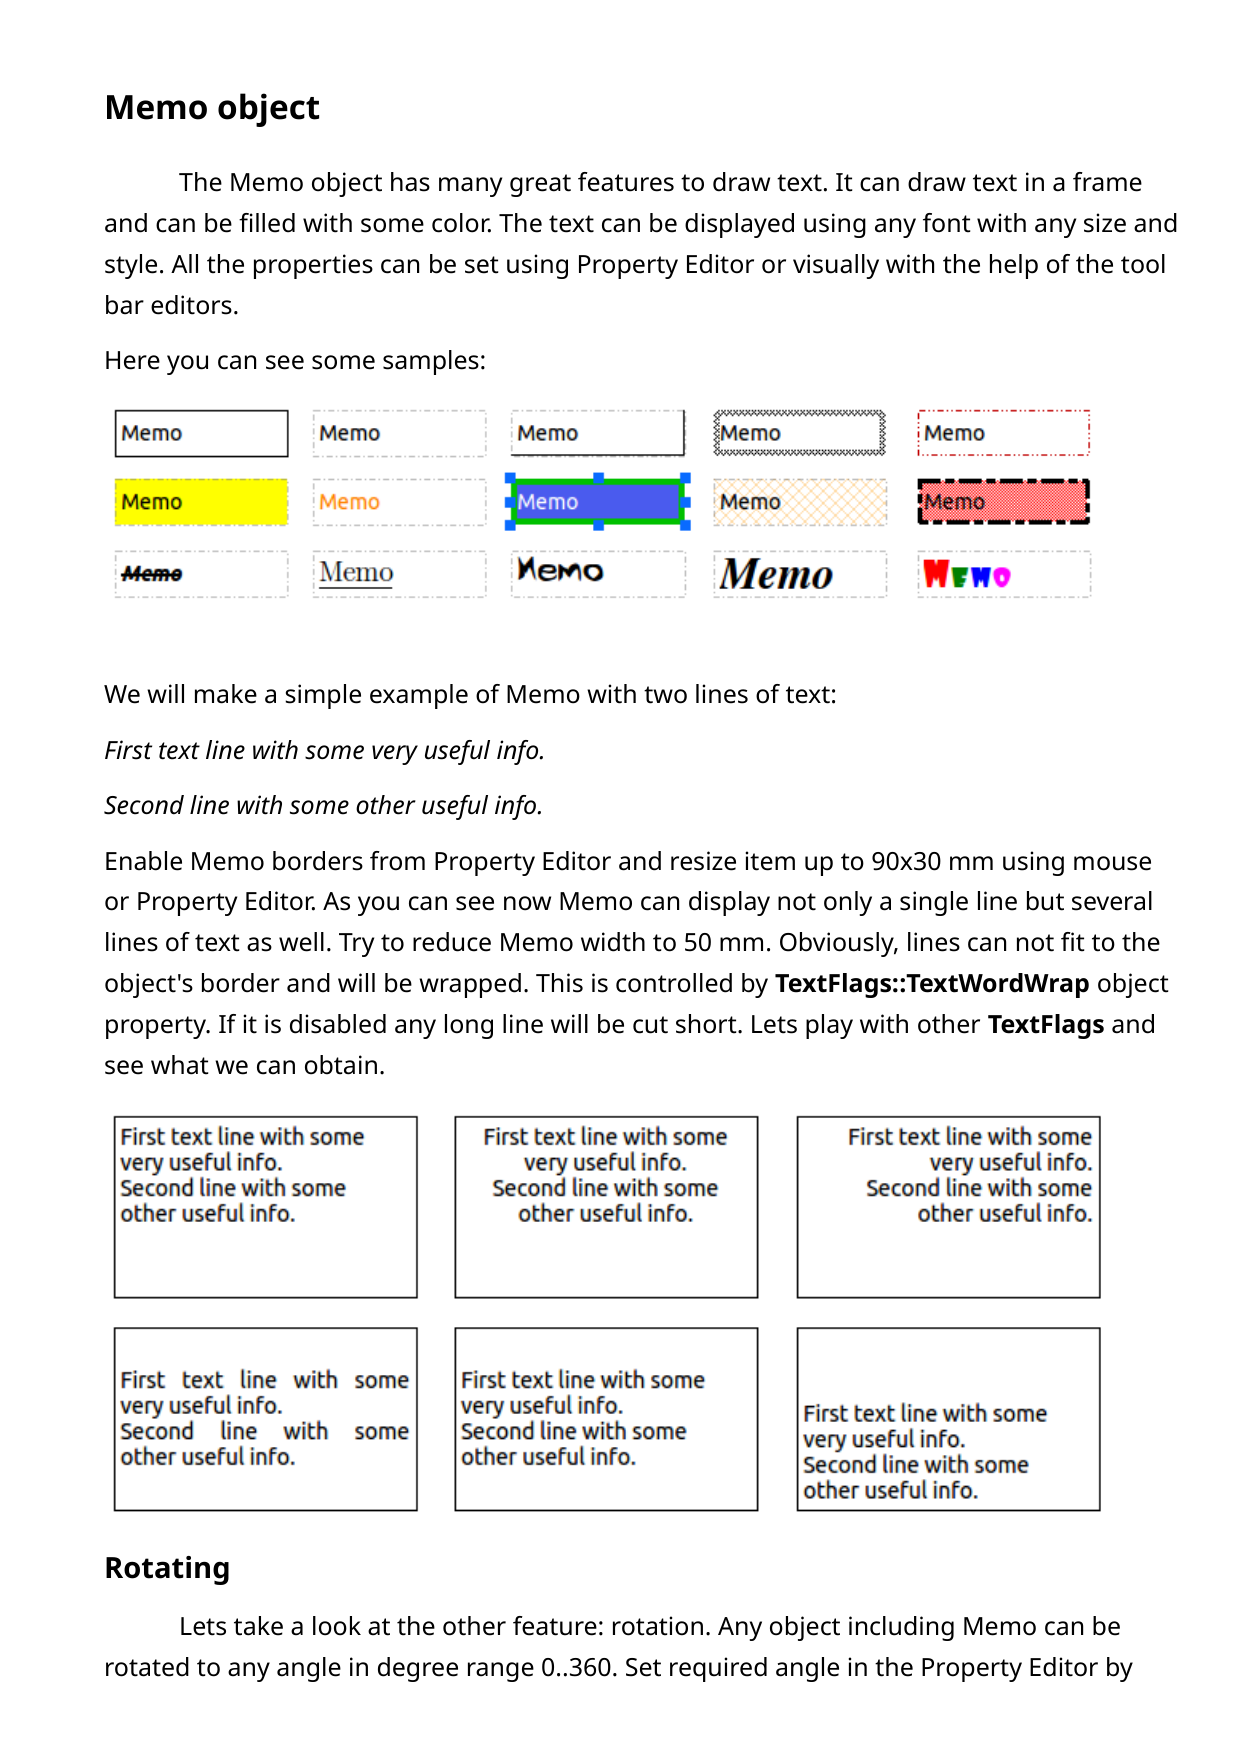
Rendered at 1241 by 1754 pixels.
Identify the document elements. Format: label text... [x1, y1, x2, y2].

text First text line with some very useful info. [104, 732, 1181, 766]
text The Memo object has many great features to draw text. It can draw text in a frame and can be filled with some color. The text can be displayed using any font with any size and style. All the properties can be set using Property Editor or visually with the help of the tool bar editors. [104, 165, 1181, 322]
text Here you can see some samples: [104, 343, 1181, 377]
subtitle Rotating [104, 1548, 1181, 1587]
text Lets take a look at the other feature: rotation. Any object including Memo can be rotated to any angle in degree range 0..360. Set required angle in the Property Editor by [104, 1608, 1181, 1683]
text Second line with some other useful info. [104, 788, 1181, 822]
picture [103, 398, 1113, 615]
picture [103, 1102, 1117, 1526]
text We will make a simple example of Memo with two lines of text: [104, 636, 1181, 711]
text Enable Memo borders from Property Editor and resize item up to 90x30 mm using mouse or Property Editor. As you can see now Memo can display not only a single line but several lines of text as well. Try to reduce Memo width to 50 mm. Obviously, lines can not fit to the object's border and will be wrapped. This is controlled by TextFlags::TextWordWrap object property. If it is disabled any long line will be cut short. Lets play with other TextFlags and see what we can obtain. [104, 843, 1181, 1081]
subtitle Memo object [104, 83, 1181, 129]
